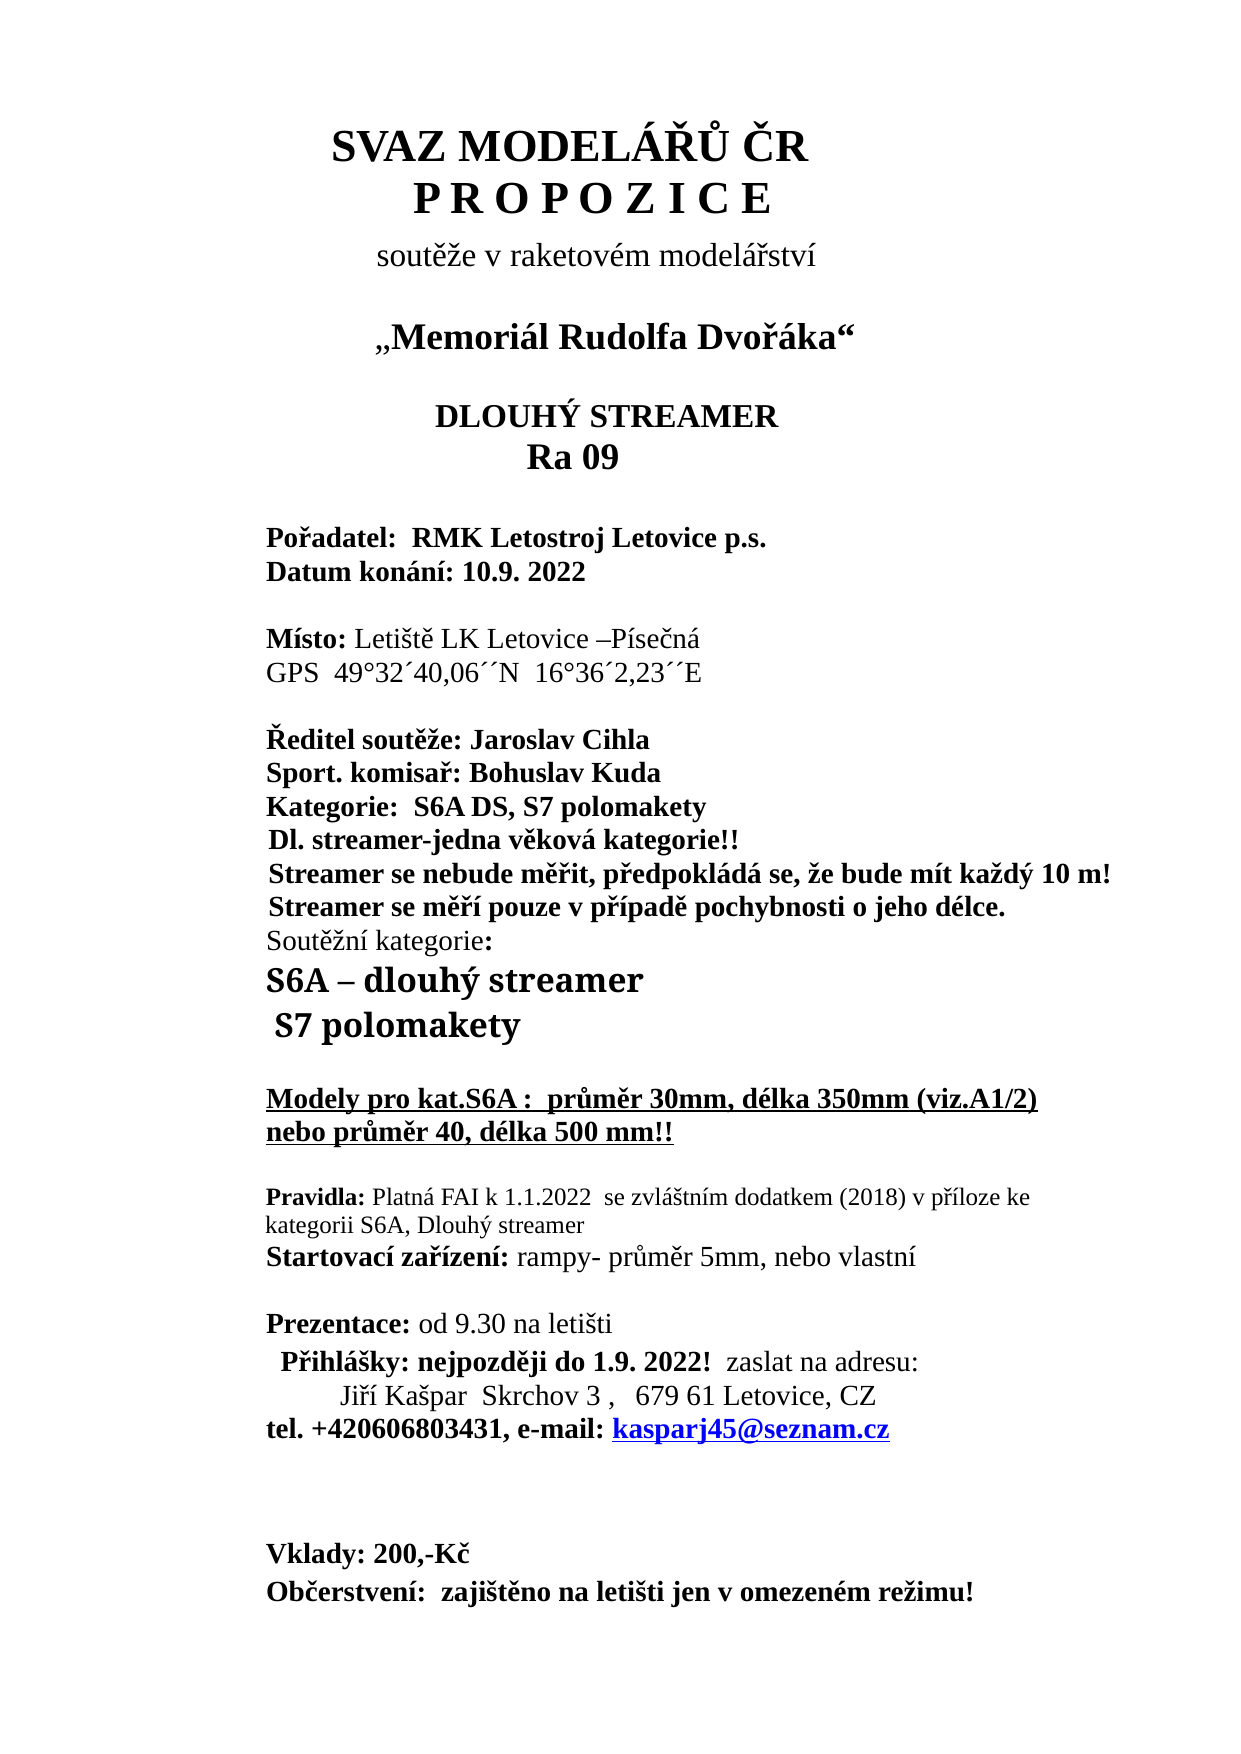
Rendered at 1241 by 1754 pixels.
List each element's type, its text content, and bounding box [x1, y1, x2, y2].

text Dl. streamer-jedna věková kategorie!! [268, 822, 1122, 856]
text Přihlášky: nejpozději do 1.9. 2022! zaslat na adresu: [118, 1340, 1122, 1378]
text GPS 49°32´40,06´´N 16°36´2,23´´E [118, 655, 1122, 688]
text Občerstvení: zajištěno na letišti jen v omezeném režimu! [118, 1570, 1122, 1608]
text Pořadatel: RMK Letostroj Letovice p.s. [118, 516, 1122, 554]
text Startovací zařízení: rampy- průměr 5mm, nebo vlastní [118, 1239, 1122, 1273]
text Vklady: 200,-Kč [192, 1536, 1122, 1570]
text nebo průměr 40, délka 500 mm!! [118, 1114, 1122, 1148]
text Prezentace: od 9.30 na letišti [118, 1306, 1122, 1340]
subtitle P R O P O Z I C E [339, 171, 1122, 223]
text Jiří Kašpar Skrchov 3 , 679 61 Letovice, CZ [118, 1378, 1122, 1412]
subtitle SVAZ MODELÁŘŮ ČR [331, 118, 1122, 171]
text Datum konání: 10.9. 2022 [118, 554, 1122, 588]
text Soutěžní kategorie: [118, 923, 1122, 957]
text „Memoriál Rudolfa Dvořáka“ [118, 314, 1122, 358]
text Sport. komisař: Bohuslav Kuda [118, 755, 1122, 789]
text S6A – dlouhý streamer [118, 957, 1122, 1002]
text Kategorie: S6A DS, S7 polomakety [118, 789, 1122, 822]
text Streamer se nebude měřit, předpokládá se, že bude mít každý 10 m! Streamer se měří pouze v případě pochybnosti o jeho délce. [268, 856, 1122, 923]
text Ředitel soutěže: Jaroslav Cihla [118, 722, 1122, 755]
text soutěže v raketovém modelářství [118, 223, 1122, 276]
text Ra 09 [118, 434, 1122, 477]
text Pravidla: Platná FAI k 1.1.2022 se zvláštním dodatkem (2018) v příloze ke kategorii S6A, Dlouhý streamer [265, 1182, 1122, 1239]
text Místo: Letiště LK Letovice –Písečná [118, 621, 1122, 655]
text tel. +420606803431, e-mail: kasparj45@seznam.cz [118, 1412, 1122, 1445]
text S7 polomakety [118, 1002, 1122, 1047]
text DLOUHÝ STREAMER [118, 396, 1122, 434]
text Modely pro kat.S6A : průměr 30mm, délka 350mm (viz.A1/2) [118, 1081, 1122, 1114]
